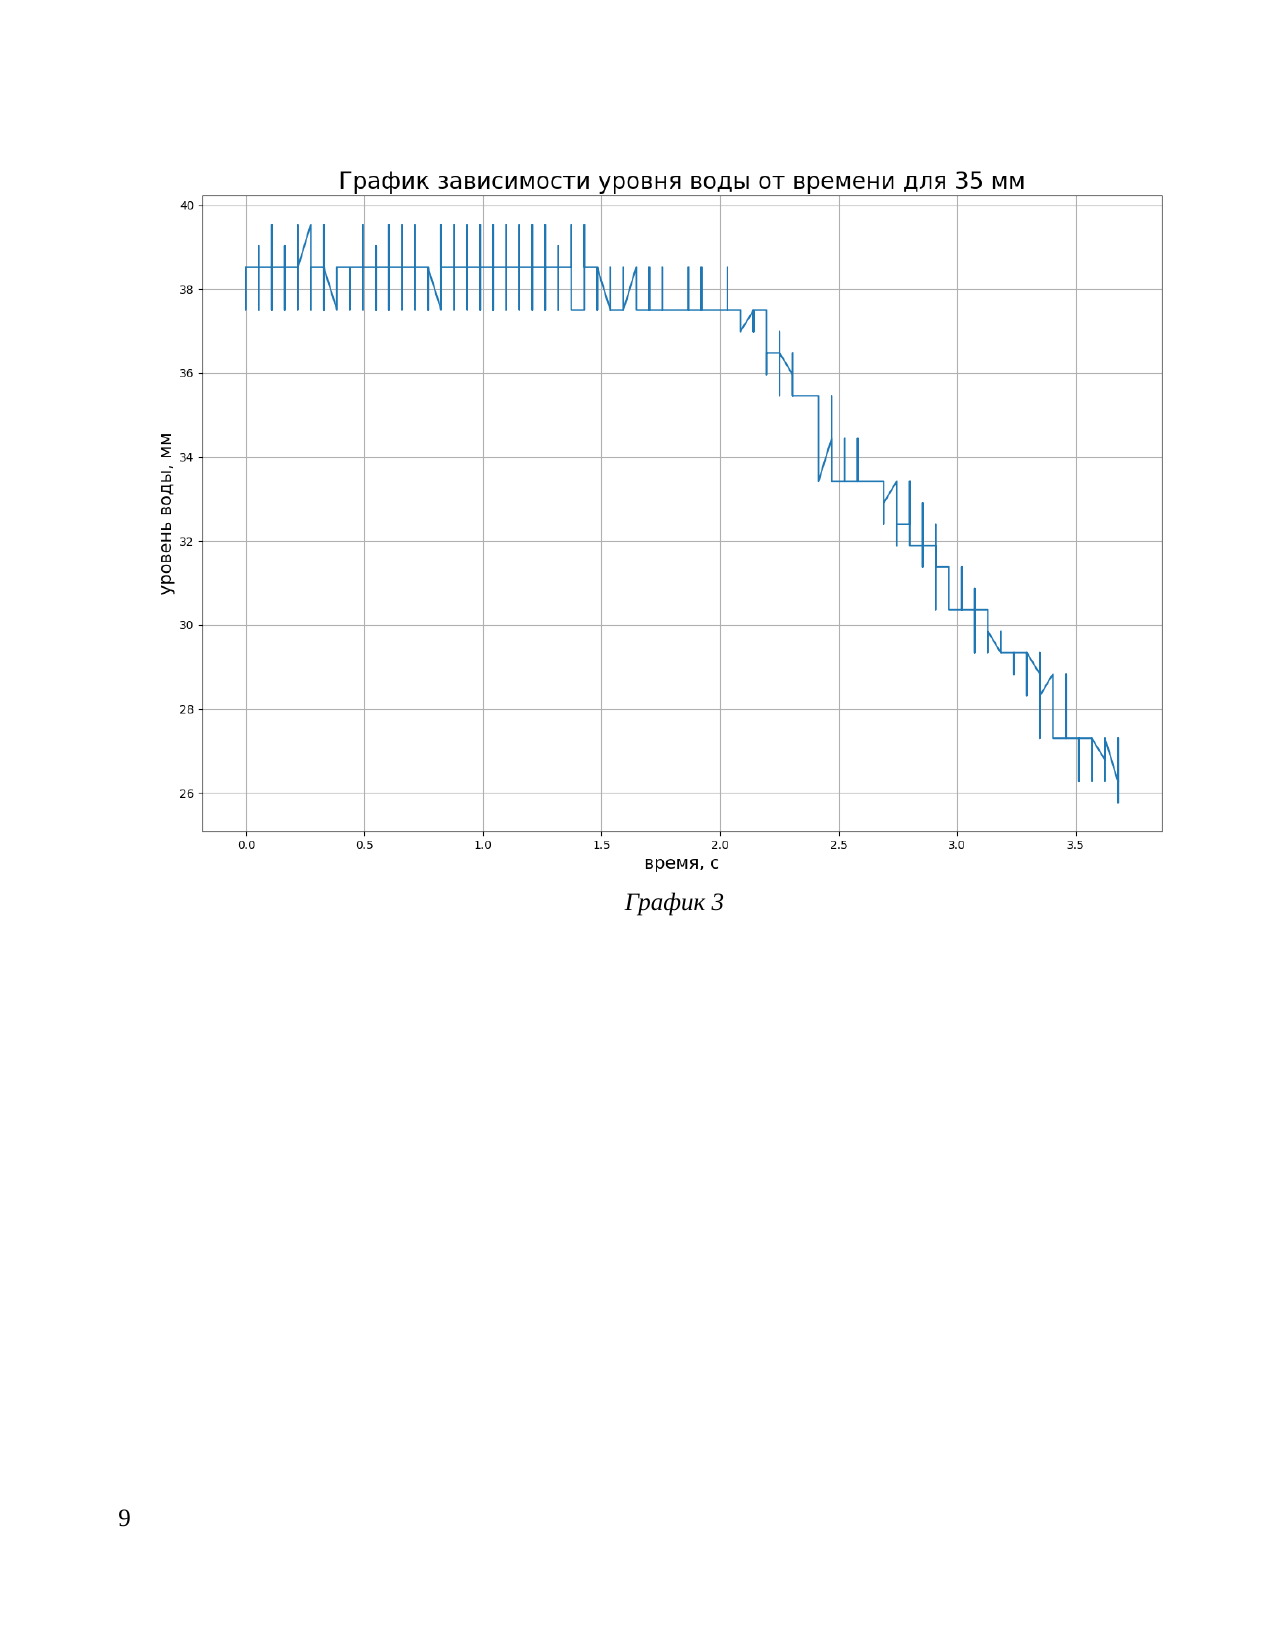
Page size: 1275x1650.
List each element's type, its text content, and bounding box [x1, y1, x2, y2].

picture [141, 150, 1180, 888]
text График 3 [108, 150, 1213, 916]
